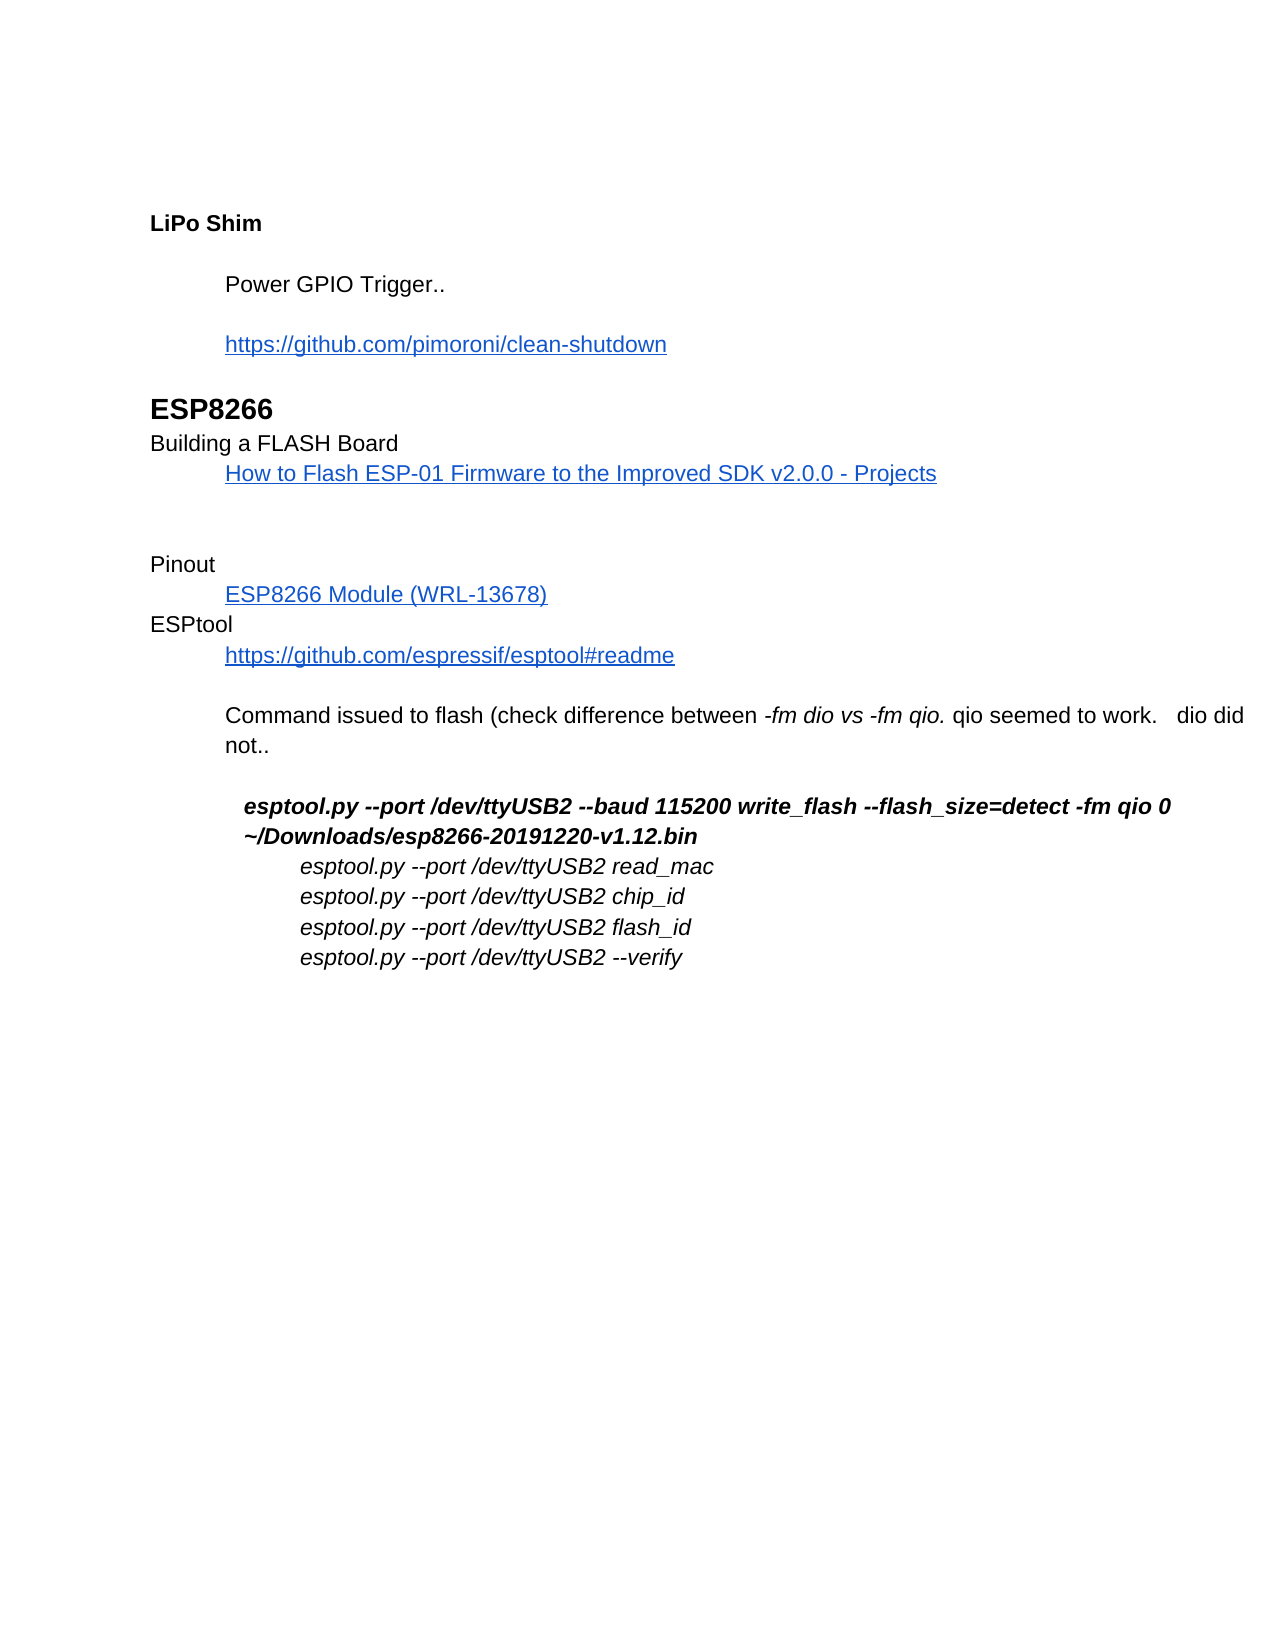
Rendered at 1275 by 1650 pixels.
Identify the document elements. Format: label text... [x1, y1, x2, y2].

text Power GPIO Trigger.. [225, 271, 1256, 297]
text ESP8266 Module (WRL-13678) [225, 581, 1256, 608]
text esptool.py --port /dev/ttyUSB2 --verify [300, 944, 1256, 970]
text https://github.com/espressif/esptool#readme [225, 642, 1256, 668]
text https://github.com/pimoroni/clean-shutdown [225, 331, 1256, 358]
text esptool.py --port /dev/ttyUSB2 chip_id [300, 883, 1256, 910]
text esptool.py --port /dev/ttyUSB2 --baud 115200 write_flash --flash_size=detect -fm qio 0 ~/Downloads/esp8266-20191220-v1.12.bin [244, 793, 1256, 849]
text ESPtool [150, 611, 1256, 638]
text esptool.py --port /dev/ttyUSB2 flash_id [300, 913, 1256, 940]
text How to Flash ESP-01 Firmware to the Improved SDK v2.0.0 - Projects [225, 460, 1256, 487]
text Pinout [150, 551, 1256, 577]
text LiPo Shim [150, 210, 1256, 237]
text Building a FLASH Board [150, 430, 1256, 457]
text esptool.py --port /dev/ttyUSB2 read_mac [300, 853, 1256, 879]
text ESP8266 [150, 392, 1256, 425]
text Command issued to flash (check difference between -fm dio vs -fm qio. qio seemed to work. dio did not.. [225, 702, 1256, 759]
